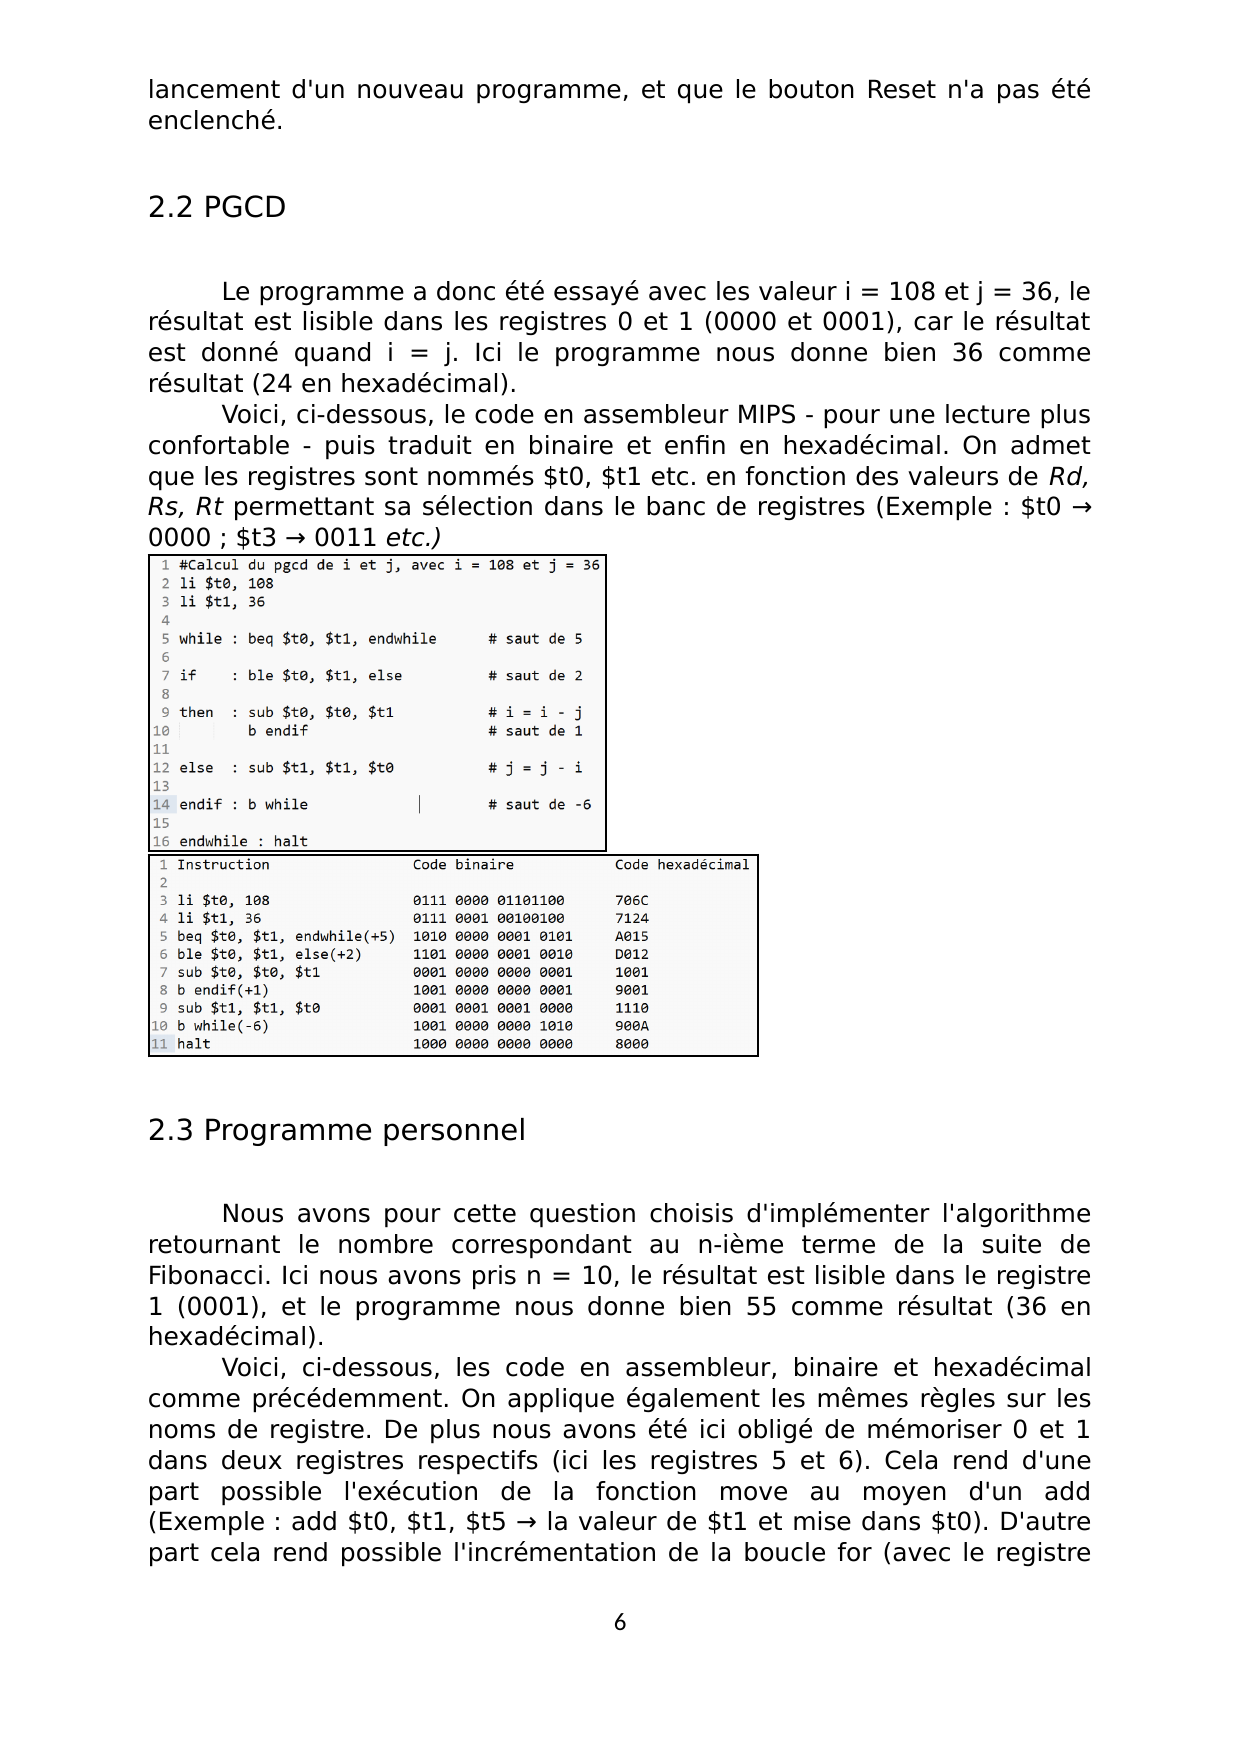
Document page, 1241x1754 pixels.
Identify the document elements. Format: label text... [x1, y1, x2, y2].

text Voici, ci-dessous, les code en assembleur, binaire et hexadécimal comme précédemment. On applique également les mêmes règles sur les noms de registre. De plus nous avons été ici obligé de mémoriser 0 et 1 dans deux registres respectifs (ici les registres 5 et 6). Cela rend d'une part possible l'exécution de la fonction move au moyen d'un add (Exemple : add $t0, $t1, $t5 → la valeur de $t1 et mise dans $t0). D'autre part cela rend possible l'incrémentation de la boucle for (avec le registre [148, 1353, 1093, 1568]
picture [150, 556, 605, 850]
subtitle 2.3 Programme personnel [148, 1113, 1093, 1147]
text Nous avons pour cette question choisis d'implémenter l'algorithme retournant le nombre correspondant au n-ième terme de la suite de Fibonacci. Ici nous avons pris n = 10, le résultat est lisible dans le registre 1 (0001), et le programme nous donne bien 55 comme résultat (36 en hexadécimal). [148, 1199, 1093, 1352]
text Voici, ci-dessous, le code en assembleur MIPS - pour une lecture plus confortable - puis traduit en binaire et enfin en hexadécimal. On admet que les registres sont nommés $t0, $t1 etc. en fonction des valeurs de Rd, Rs, Rt permettant sa sélection dans le banc de registres (Exemple : $t0 → 0000 ; $t3 → 0011 etc.) [148, 400, 1093, 553]
picture [150, 856, 757, 1050]
text Le programme a donc été essayé avec les valeur i = 108 et j = 36, le résultat est lisible dans les registres 0 et 1 (0000 et 0001), car le résultat est donné quand i = j. Ici le programme nous donne bien 36 comme résultat (24 en hexadécimal). [148, 277, 1093, 398]
subtitle 2.2 PGCD [148, 191, 1093, 225]
text lancement d'un nouveau programme, et que le bouton Reset n'a pas été enclenché. [148, 75, 1093, 135]
